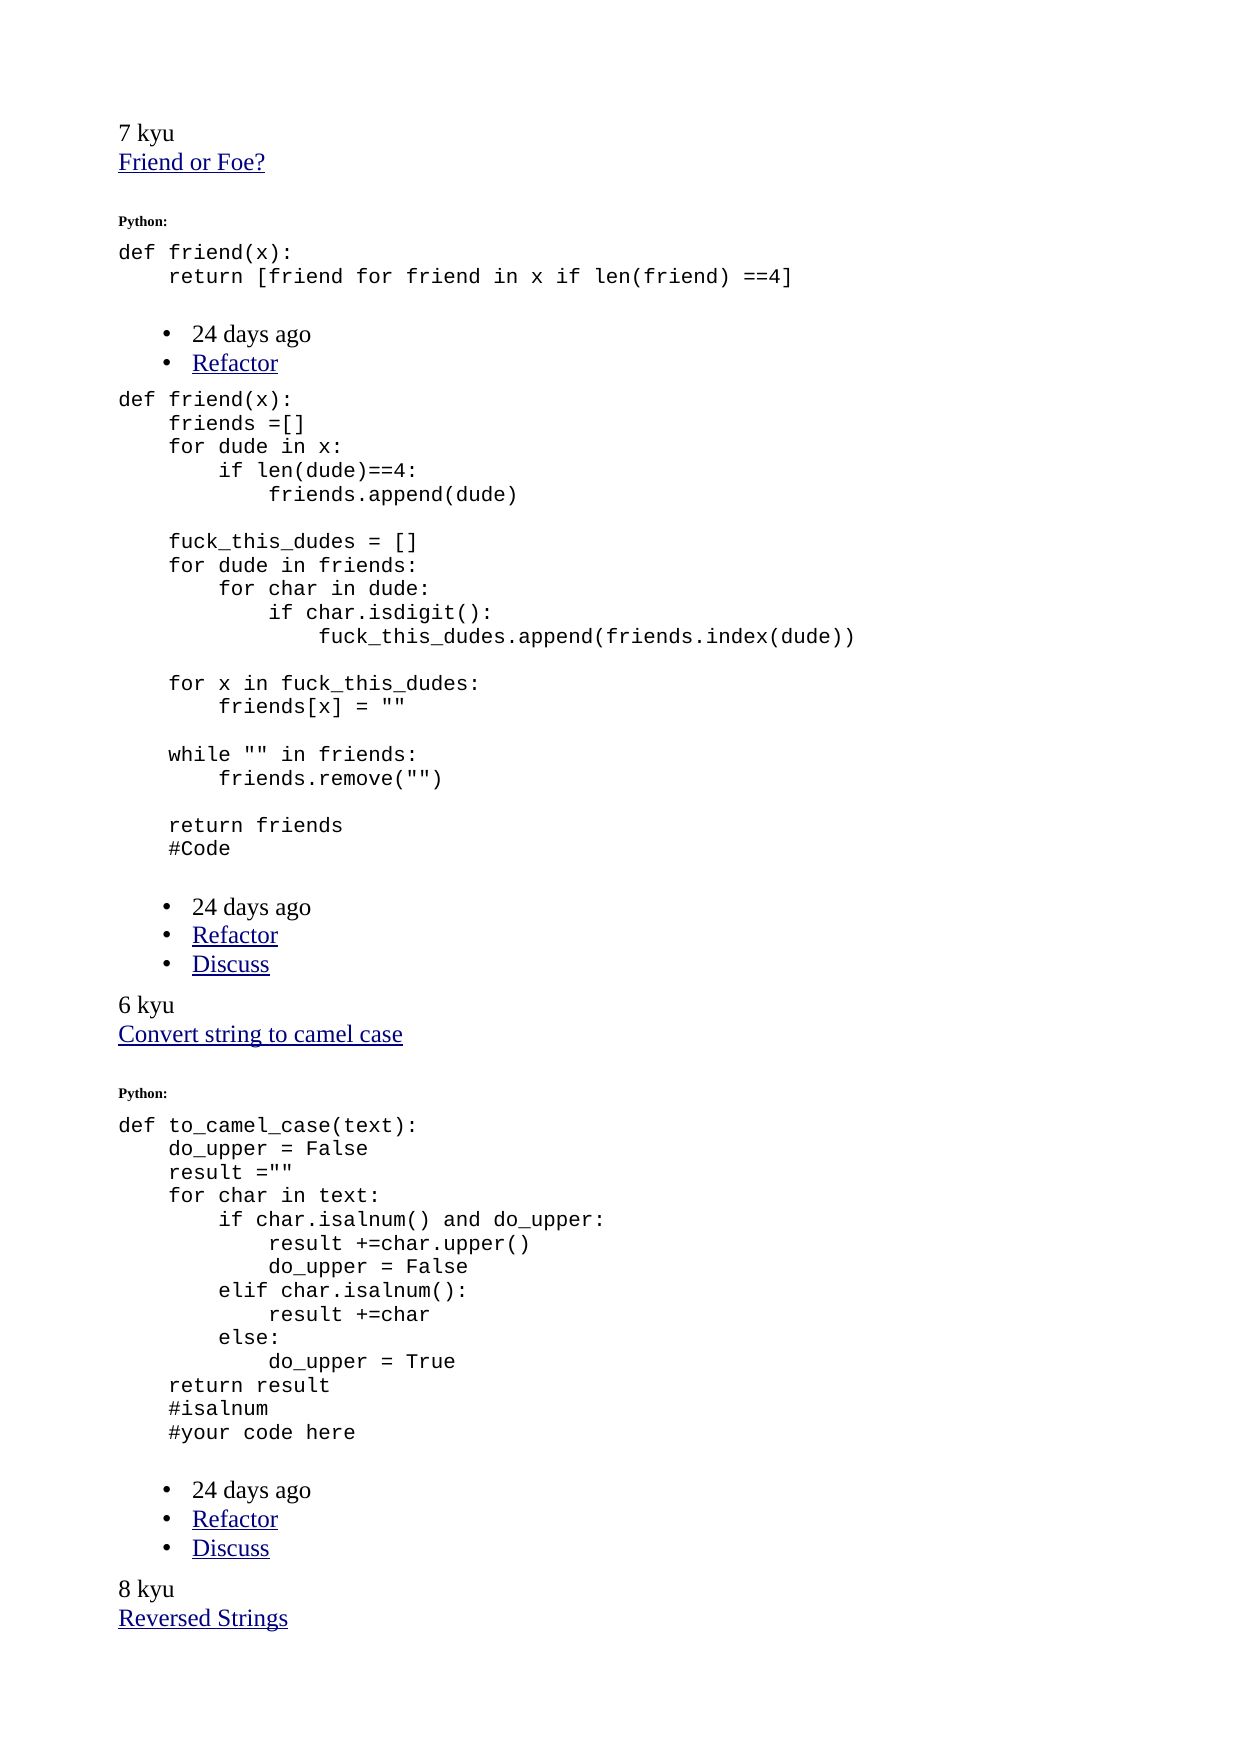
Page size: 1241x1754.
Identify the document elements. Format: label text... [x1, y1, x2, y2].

list 24 days ago [162, 319, 1122, 348]
text while "" in friends: [118, 744, 1122, 767]
text else: [118, 1327, 1122, 1351]
text def friend(x): [118, 389, 1122, 413]
text 8 kyu [118, 1574, 1122, 1603]
text #your code here [118, 1422, 1122, 1446]
text for char in dude: [118, 578, 1122, 602]
text result ="" [118, 1162, 1122, 1186]
text result +=char [118, 1304, 1122, 1327]
text friends.append(dude) [118, 484, 1122, 507]
text for dude in friends: [118, 555, 1122, 578]
text for x in fuck_this_dudes: [118, 673, 1122, 697]
text def friend(x): [118, 242, 1122, 266]
text friends.remove("") [118, 767, 1122, 791]
text do_upper = False [118, 1256, 1122, 1280]
text Convert string to camel case [118, 1019, 1122, 1048]
text #isalnum [118, 1398, 1122, 1422]
text friends =[] [118, 413, 1122, 436]
list 24 days ago [162, 1475, 1122, 1504]
text Reversed Strings [118, 1603, 1122, 1631]
text fuck_this_dudes.append(friends.index(dude)) [118, 626, 1122, 649]
list 24 days ago [162, 892, 1122, 920]
text result +=char.upper() [118, 1233, 1122, 1256]
text return friends [118, 815, 1122, 838]
text do_upper = False [118, 1138, 1122, 1162]
text elif char.isalnum(): [118, 1280, 1122, 1304]
text Friend or Foe? [118, 147, 1122, 176]
text for char in text: [118, 1186, 1122, 1209]
text return [friend for friend in x if len(friend) ==4] [118, 266, 1122, 290]
list Discuss [162, 1533, 1122, 1561]
list Refactor [162, 920, 1122, 949]
text fuck_this_dudes = [] [118, 531, 1122, 555]
text 7 kyu [118, 118, 1122, 147]
text 6 kyu [118, 990, 1122, 1019]
text if char.isalnum() and do_upper: [118, 1209, 1122, 1233]
text if char.isdigit(): [118, 602, 1122, 626]
text #Code [118, 838, 1122, 862]
text def to_camel_case(text): [118, 1114, 1122, 1138]
text friends[x] = "" [118, 697, 1122, 720]
list Discuss [162, 949, 1122, 978]
text if len(dude)==4: [118, 460, 1122, 484]
list Refactor [162, 348, 1122, 377]
subtitle Python: [118, 213, 1122, 230]
text for dude in x: [118, 436, 1122, 460]
list Refactor [162, 1504, 1122, 1533]
text do_upper = True [118, 1351, 1122, 1375]
text return result [118, 1375, 1122, 1398]
subtitle Python: [118, 1085, 1122, 1102]
